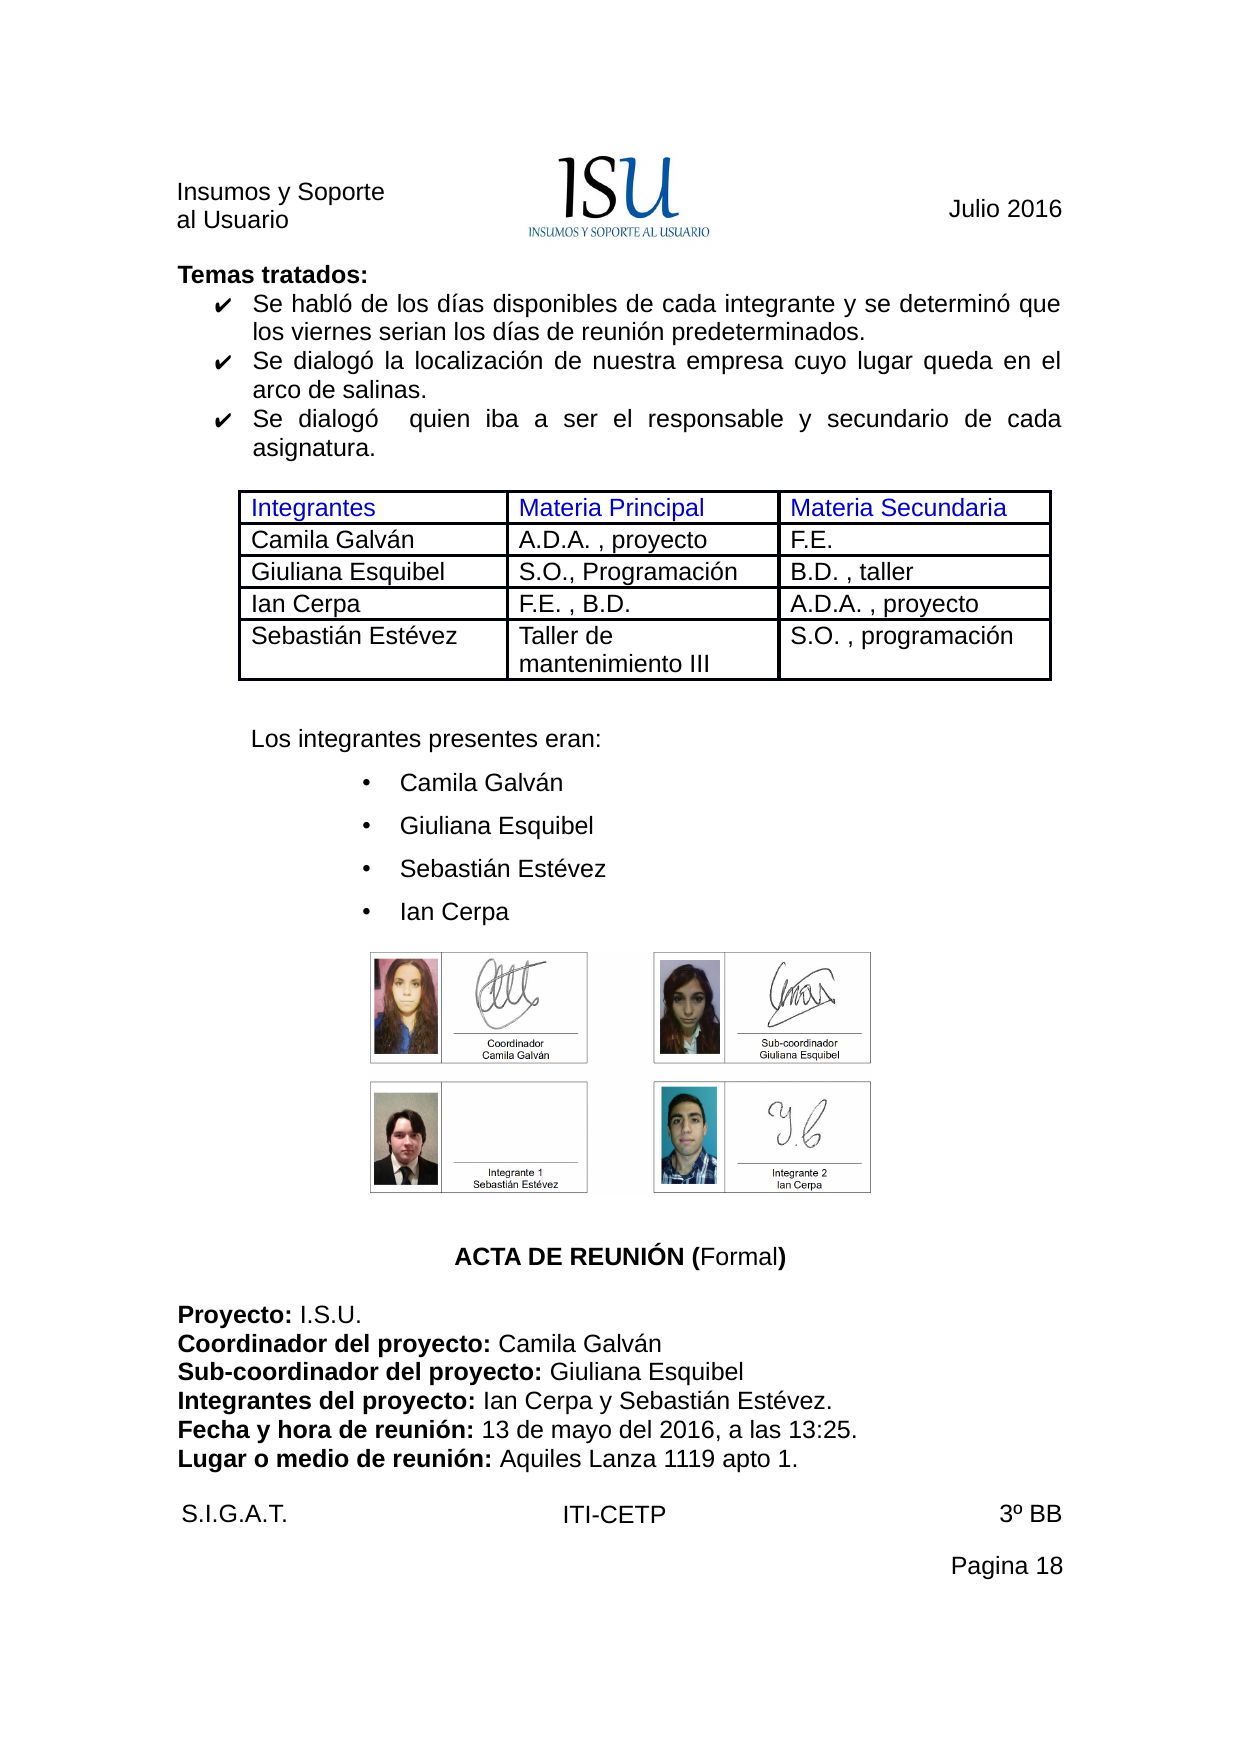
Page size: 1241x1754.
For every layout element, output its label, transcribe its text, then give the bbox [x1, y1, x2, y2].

list Se habló de los días disponibles de cada integrante y se determinó que los viernes serian los días de reunión predeterminados. [215, 288, 1063, 346]
table_cell A.D.A. , proyecto [509, 525, 777, 554]
table_cell Sebastián Estévez [241, 621, 506, 678]
table_cell Ian Cerpa [241, 589, 506, 618]
text Los integrantes presentes eran: [251, 724, 1063, 753]
table_cell S.O., Programación [509, 557, 777, 586]
list Ian Cerpa [362, 897, 1063, 926]
table_cell F.E. , B.D. [509, 589, 777, 618]
list Sebastián Estévez [362, 854, 1063, 883]
table_header Materia Secundaria [781, 493, 1049, 522]
text ACTA DE REUNIÓN (Formal) [177, 1242, 1063, 1271]
table_cell Taller de mantenimiento III [509, 621, 777, 678]
text Temas tratados: [177, 260, 1063, 288]
text Lugar o medio de reunión: Aquiles Lanza 1119 apto 1. [177, 1444, 1063, 1472]
text Sub-coordinador del proyecto: Giuliana Esquibel [177, 1357, 1063, 1386]
text Proyecto: I.S.U. [177, 1300, 1063, 1329]
text Integrantes del proyecto: Ian Cerpa y Sebastián Estévez. [177, 1386, 1063, 1415]
table_header Materia Principal [509, 493, 777, 522]
list Giuliana Esquibel [362, 811, 1063, 840]
table_cell Giuliana Esquibel [241, 557, 506, 586]
table_cell A.D.A. , proyecto [781, 589, 1049, 618]
text Fecha y hora de reunión: 13 de mayo del 2016, a las 13:25. [177, 1415, 1063, 1444]
table_cell B.D. , taller [781, 557, 1049, 586]
table_cell Camila Galván [241, 525, 506, 554]
list Se dialogó la localización de nuestra empresa cuyo lugar queda en el arco de salinas. [215, 346, 1063, 404]
text Coordinador del proyecto: Camila Galván [177, 1329, 1063, 1357]
list Camila Galván [362, 768, 1063, 796]
list Se dialogó quien iba a ser el responsable y secundario de cada asignatura. [215, 404, 1063, 461]
table_header Integrantes [241, 493, 506, 522]
table_cell S.O. , programación [781, 621, 1049, 678]
table_cell F.E. [781, 525, 1049, 554]
